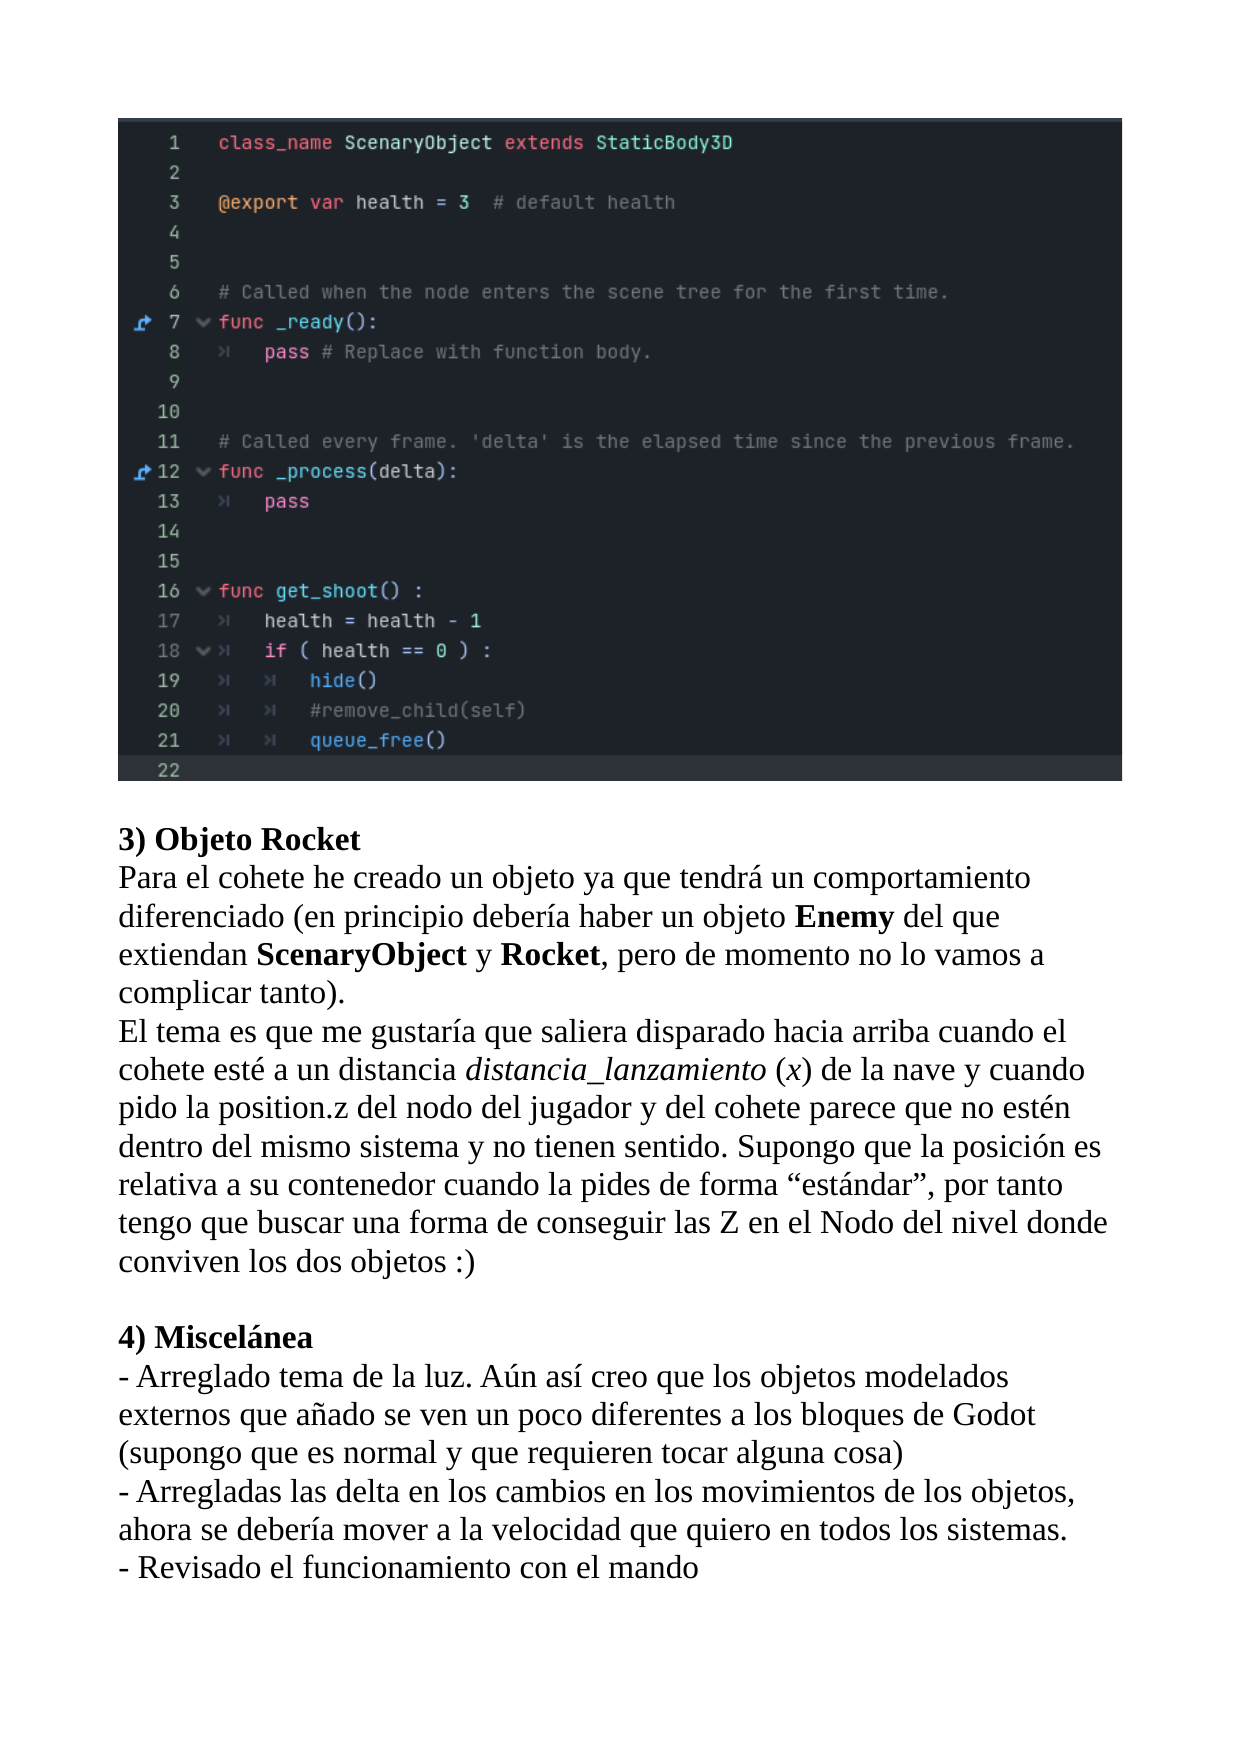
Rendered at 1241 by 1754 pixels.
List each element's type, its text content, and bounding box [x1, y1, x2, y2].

text - Arreglado tema de la luz. Aún así creo que los objetos modelados externos que añado se ven un poco diferentes a los bloques de Godot (supongo que es normal y que requieren tocar alguna cosa) [118, 1356, 1122, 1471]
text - Arregladas las delta en los cambios en los movimientos de los objetos, ahora se debería mover a la velocidad que quiero en todos los sistemas. [118, 1471, 1122, 1548]
picture [118, 118, 1123, 781]
text - Revisado el funcionamiento con el mando [118, 1548, 1122, 1586]
text Para el cohete he creado un objeto ya que tendrá un comportamiento diferenciado (en principio debería haber un objeto Enemy del que extiendan ScenaryObject y Rocket, pero de momento no lo vamos a complicar tanto). [118, 858, 1122, 1011]
text 3) Objeto Rocket [118, 819, 1122, 858]
text 4) Miscelánea [118, 1318, 1122, 1356]
text El tema es que me gustaría que saliera disparado hacia arriba cuando el cohete esté a un distancia distancia_lanzamiento (x) de la nave y cuando pido la position.z del nodo del jugador y del cohete parece que no estén dentro del mismo sistema y no tienen sentido. Supongo que la posición es relativa a su contenedor cuando la pides de forma “estándar”, por tanto tengo que buscar una forma de conseguir las Z en el Nodo del nivel donde conviven los dos objetos :) [118, 1011, 1122, 1279]
